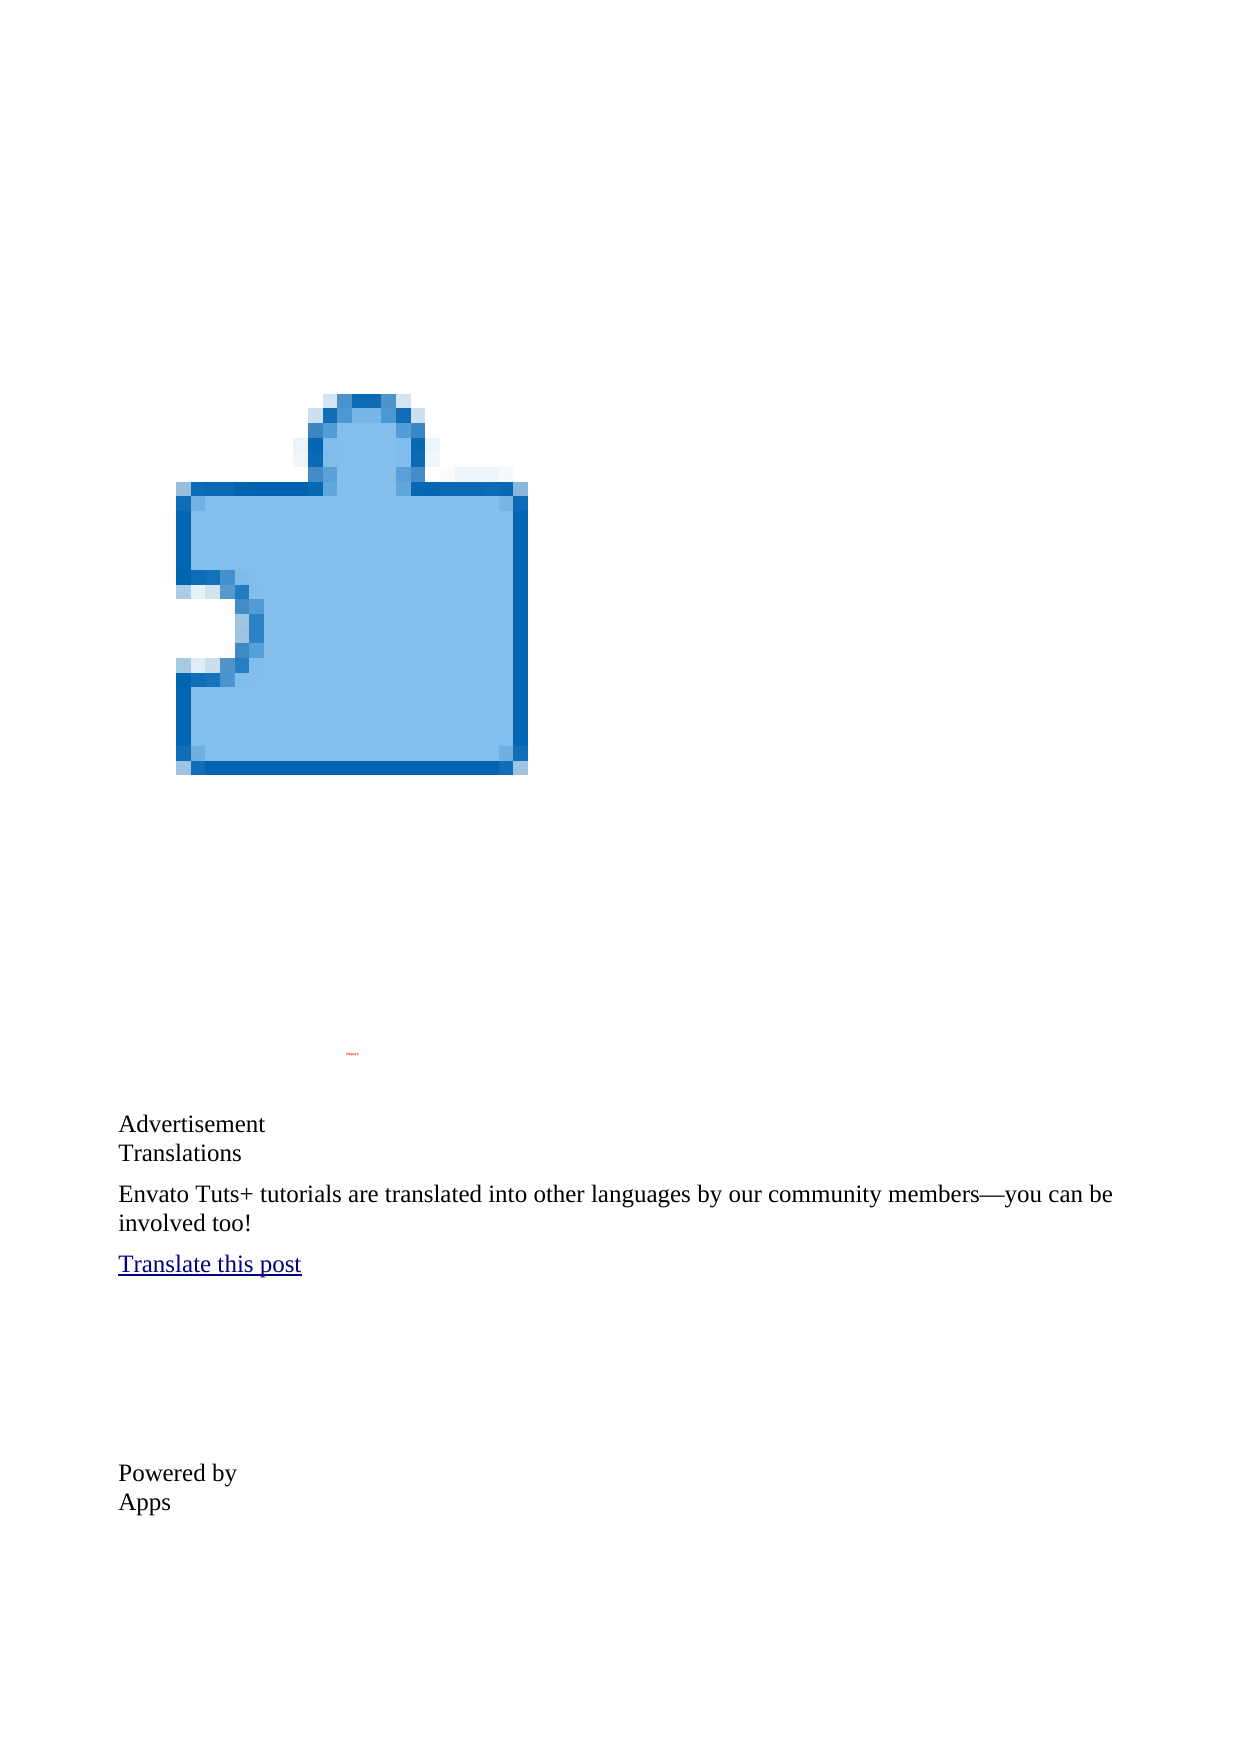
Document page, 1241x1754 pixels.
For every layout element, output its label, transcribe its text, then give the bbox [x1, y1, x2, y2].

text Envato Tuts+ tutorials are translated into other languages by our community members—you can be involved too! [118, 1179, 1122, 1237]
text Powered by [118, 1278, 1122, 1487]
text Translations [118, 1138, 1122, 1167]
text Advertisement [118, 1109, 1122, 1138]
text Apps [118, 1487, 1122, 1515]
text Translate this post [118, 1249, 1122, 1278]
